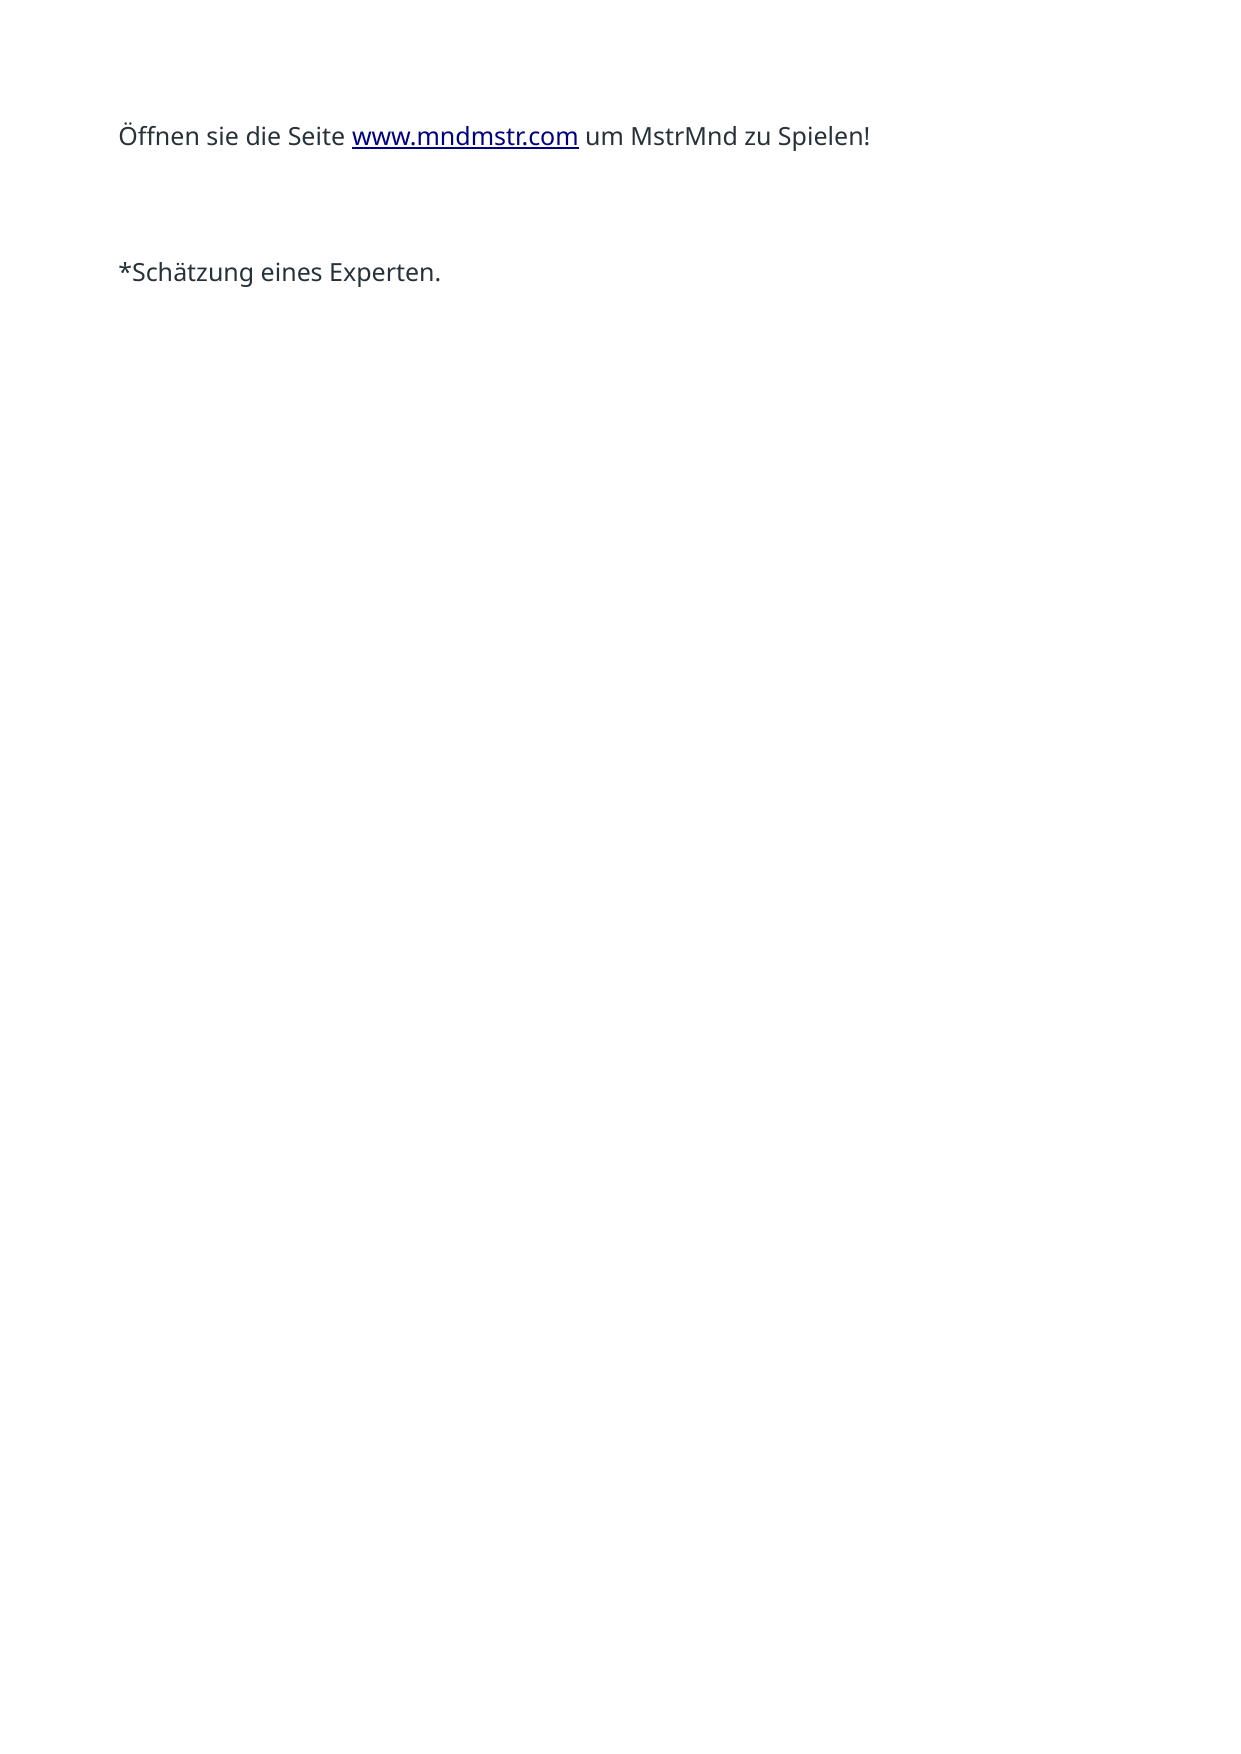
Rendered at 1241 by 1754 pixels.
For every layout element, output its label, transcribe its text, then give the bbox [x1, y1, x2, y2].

text Öffnen sie die Seite www.mndmstr.com um MstrMnd zu Spielen! [118, 118, 1122, 152]
text *Schätzung eines Experten. [118, 254, 1122, 288]
